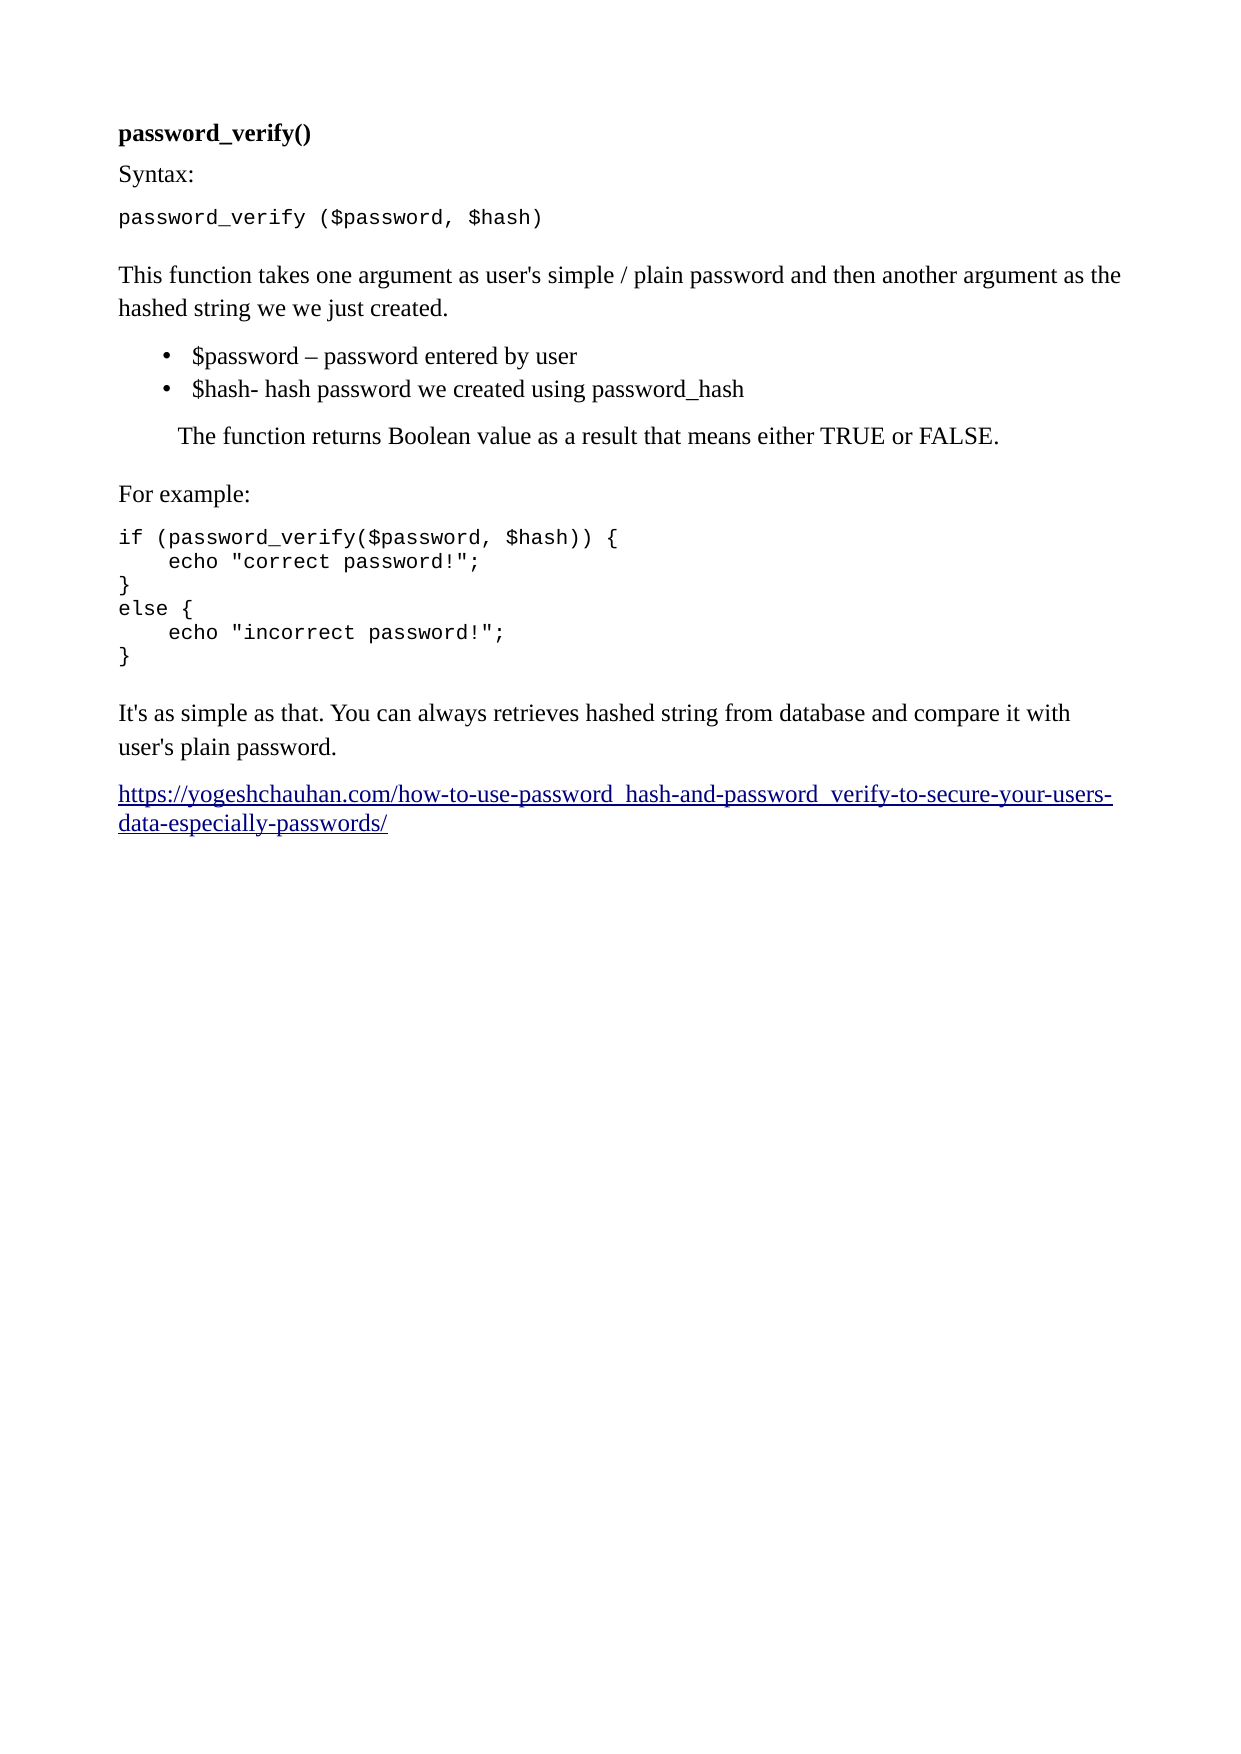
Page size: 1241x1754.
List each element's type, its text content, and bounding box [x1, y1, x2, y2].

text For example: [118, 479, 1122, 508]
text } [118, 645, 1122, 669]
text This function takes one argument as user's simple / plain password and then another argument as the hashed string we we just created. [118, 260, 1122, 322]
text if (password_verify($password, $hash)) { [118, 527, 1122, 551]
list $hash- hash password we created using password_hash [162, 374, 1122, 402]
text Syntax: [118, 159, 1122, 188]
text echo "incorrect password!"; [118, 622, 1122, 645]
text else { [118, 598, 1122, 622]
subtitle password_verify() [118, 118, 1122, 147]
list $password – password entered by user [162, 341, 1122, 369]
text password_verify ($password, $hash) [118, 207, 1122, 231]
text The function returns Boolean value as a result that means either TRUE or FALSE. [177, 421, 1063, 450]
text echo "correct password!"; [118, 551, 1122, 574]
text } [118, 574, 1122, 598]
text It's as simple as that. You can always retrieves hashed string from database and compare it with user's plain password. [118, 698, 1122, 760]
text https://yogeshchauhan.com/how-to-use-password_hash-and-password_verify-to-secure-your-users-data-especially-passwords/ [118, 779, 1122, 837]
